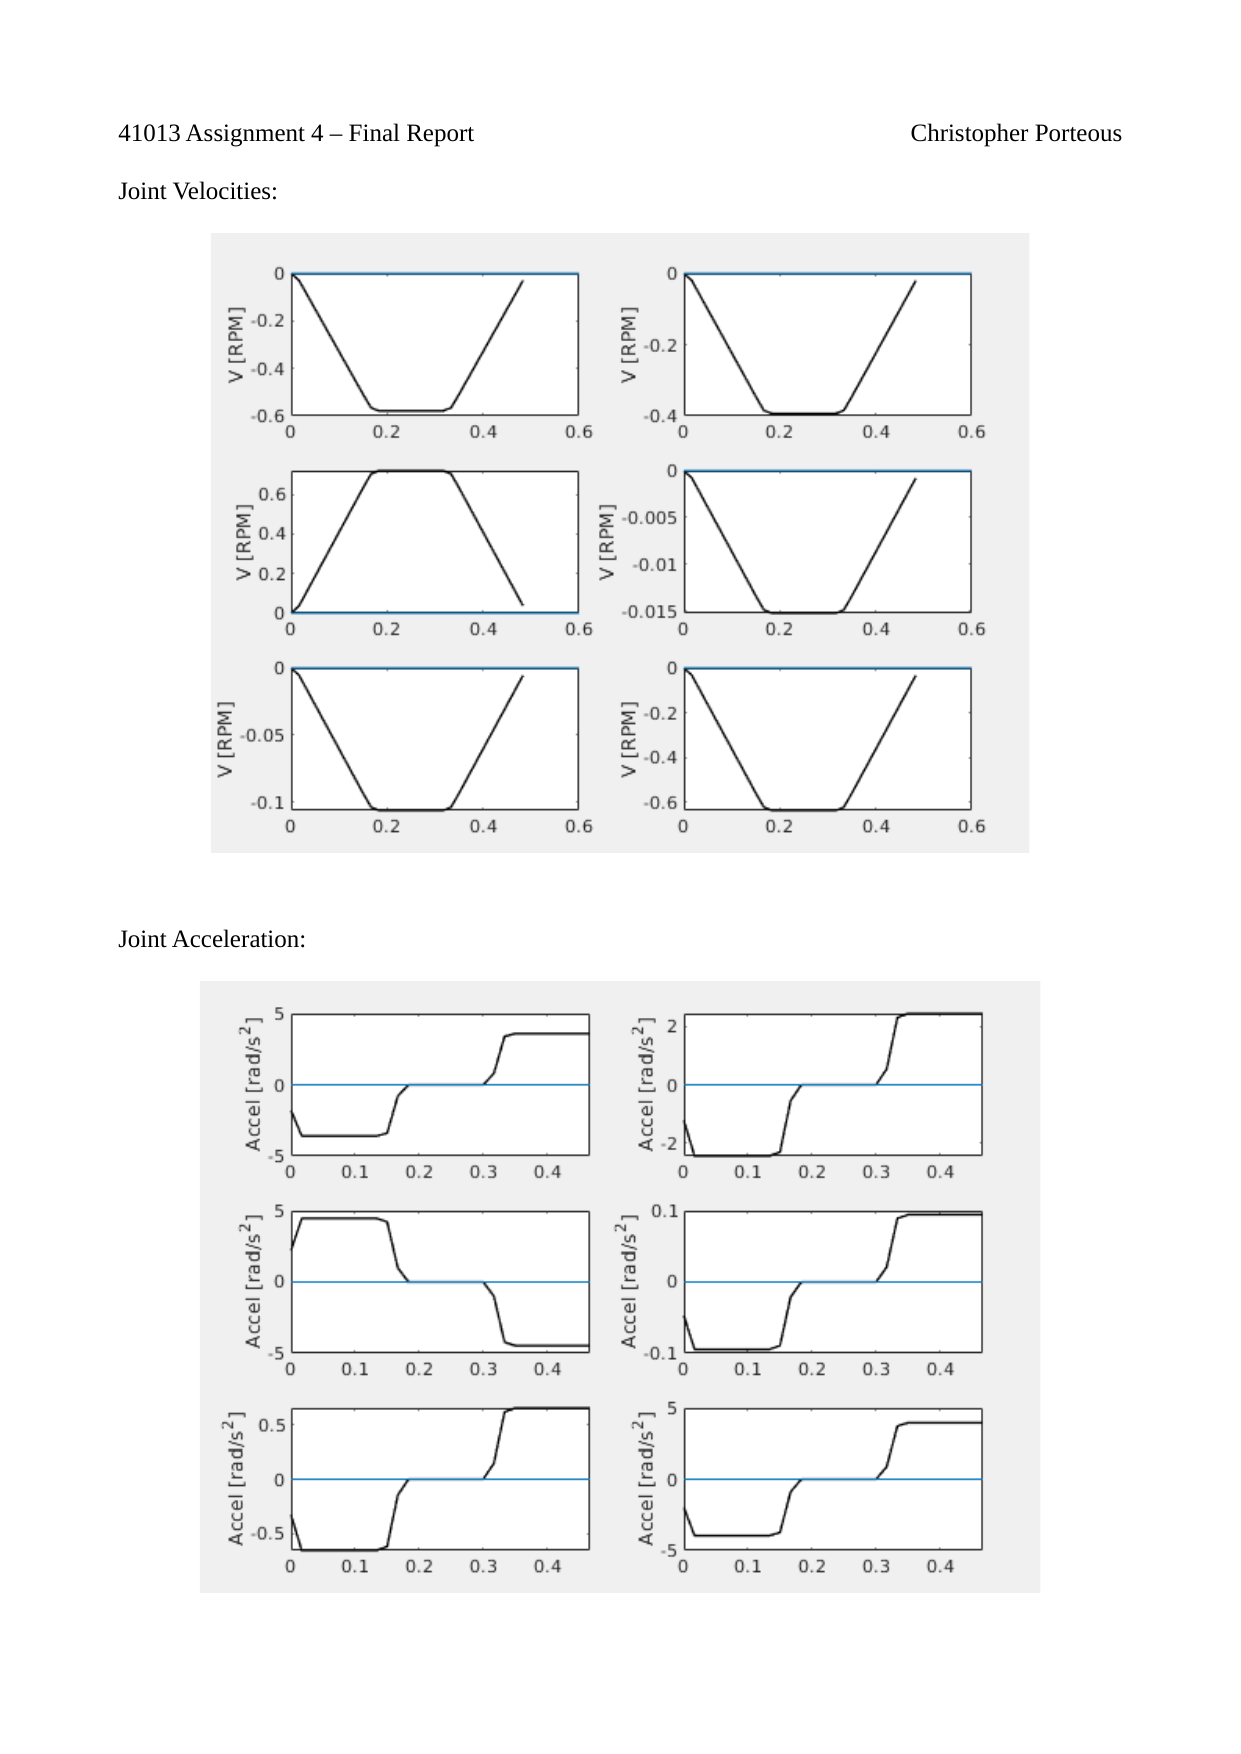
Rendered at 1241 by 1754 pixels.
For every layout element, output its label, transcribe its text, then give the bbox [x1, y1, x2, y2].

text Joint Velocities: [118, 176, 1122, 205]
picture [210, 233, 1030, 853]
picture [199, 981, 1041, 1593]
text Joint Acceleration: [118, 924, 1122, 953]
